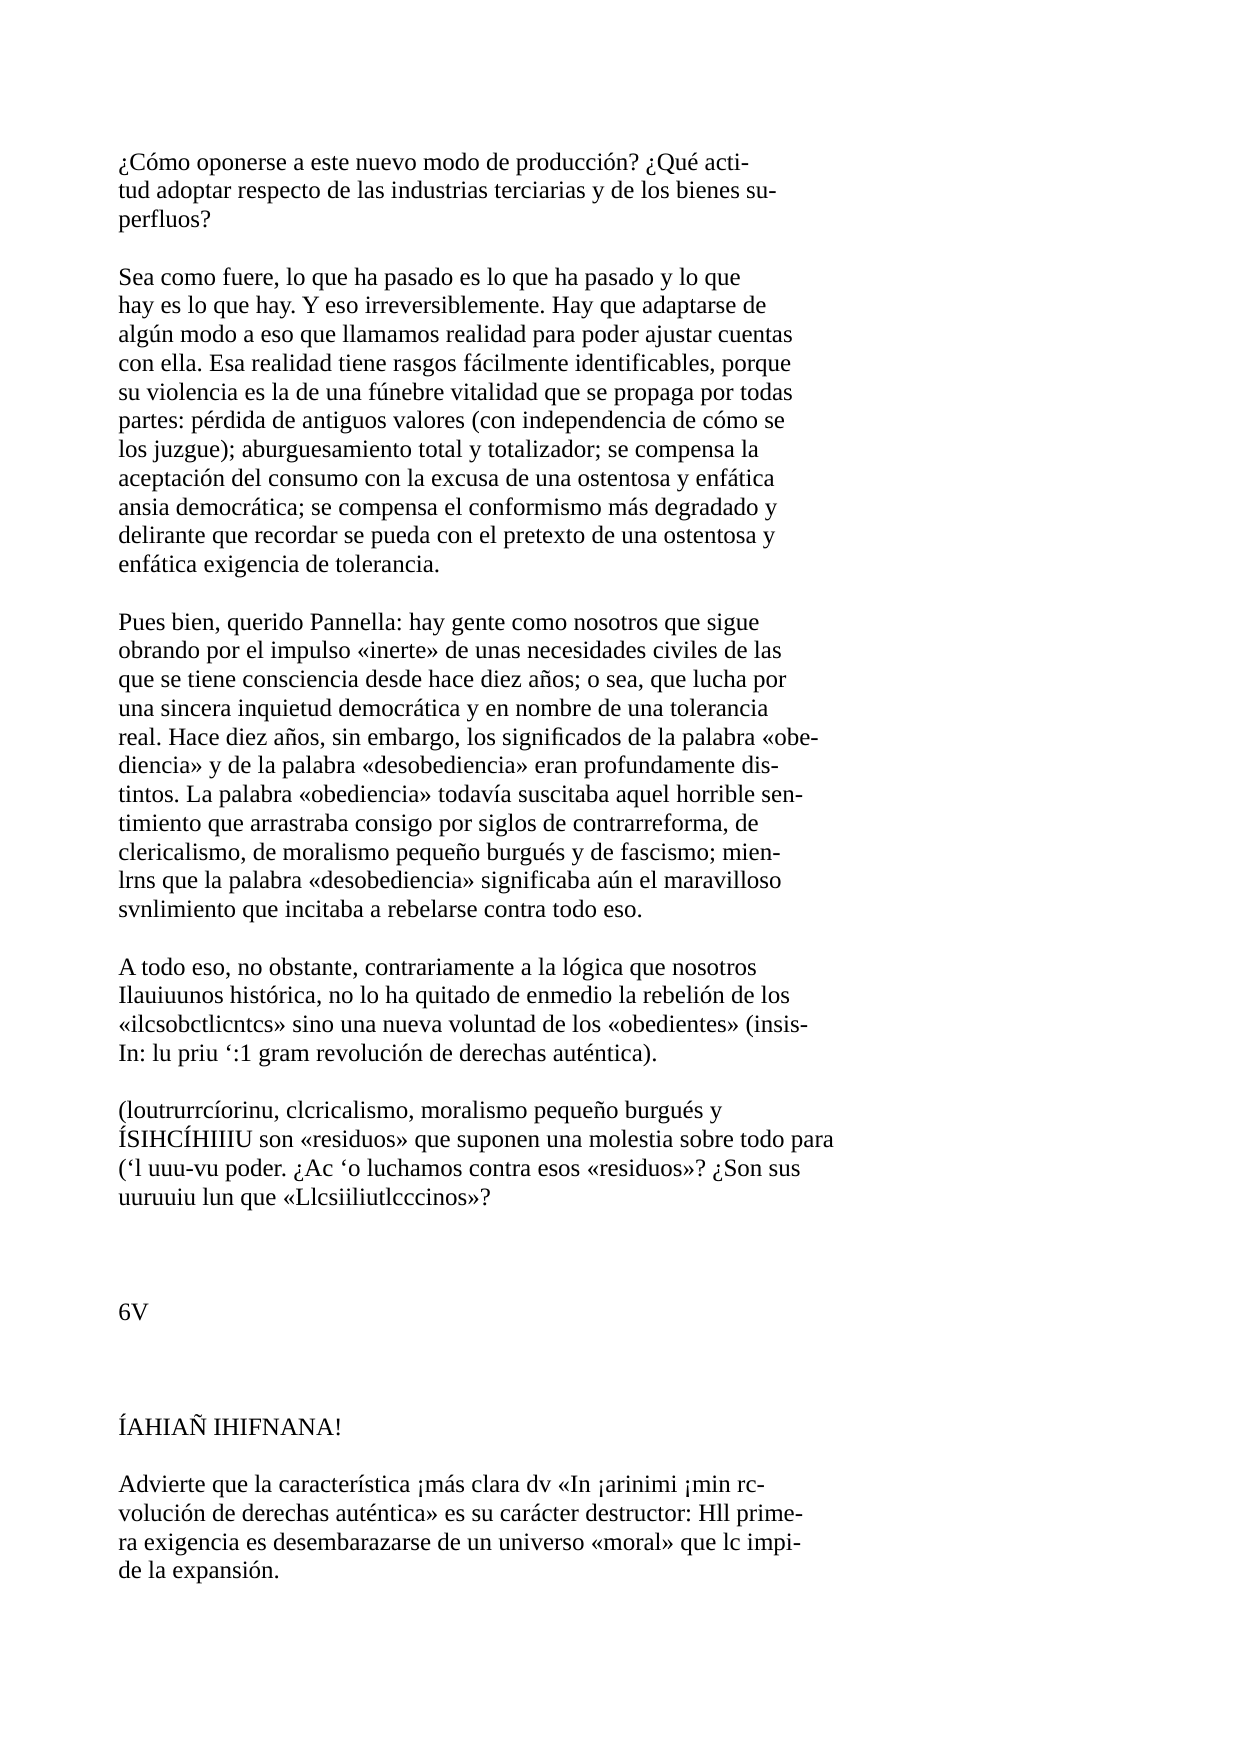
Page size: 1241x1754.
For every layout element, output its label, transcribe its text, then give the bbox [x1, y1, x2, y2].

text ¿Cómo oponerse a este nuevo modo de producción? ¿Qué acti- [118, 147, 1122, 176]
text ra exigencia es desembarazarse de un universo «moral» que lc impi- [118, 1527, 1122, 1556]
text 6V [118, 1297, 1122, 1326]
text aceptación del consumo con la excusa de una ostentosa y enfática [118, 463, 1122, 492]
text perfluos? [118, 204, 1122, 233]
text su violencia es la de una fúnebre vitalidad que se propaga por todas [118, 377, 1122, 406]
text A todo eso, no obstante, contrariamente a la lógica que nosotros [118, 952, 1122, 981]
text ÍSIHCÍHIIIU son «residuos» que suponen una molestia sobre todo para [118, 1124, 1122, 1153]
text timiento que arrastraba consigo por siglos de contrarreforma, de [118, 808, 1122, 837]
text que se tiene consciencia desde hace diez años; o sea, que lucha por [118, 664, 1122, 693]
text obrando por el impulso «inerte» de unas necesidades civiles de las [118, 636, 1122, 664]
text enfática exigencia de tolerancia. [118, 549, 1122, 578]
text clericalismo, de moralismo pequeño burgués y de fascismo; mien- [118, 837, 1122, 866]
text «ilcsobctlicntcs» sino una nueva voluntad de los «obedientes» (insis- [118, 1009, 1122, 1038]
text una sincera inquietud democrática y en nombre de una tolerancia [118, 693, 1122, 722]
text tintos. La palabra «obediencia» todavía suscitaba aquel horrible sen- [118, 779, 1122, 808]
text hay es lo que hay. Y eso irreversiblemente. Hay que adaptarse de [118, 291, 1122, 319]
text delirante que recordar se pueda con el pretexto de una ostentosa y [118, 521, 1122, 549]
text real. Hace diez años, sin embargo, los signiﬁcados de la palabra «obe- [118, 722, 1122, 751]
text uuruuiu lun que «Llcsiiliutlcccinos»? [118, 1182, 1122, 1211]
text los juzgue); aburguesamiento total y totalizador; se compensa la [118, 434, 1122, 463]
text tud adoptar respecto de las industrias terciarias y de los bienes su- [118, 176, 1122, 204]
text Ilauiuunos histórica, no lo ha quitado de enmedio la rebelión de los [118, 981, 1122, 1009]
text svnlimiento que incitaba a rebelarse contra todo eso. [118, 894, 1122, 923]
text de la expansión. [118, 1556, 1122, 1584]
text partes: pérdida de antiguos valores (con independencia de cómo se [118, 406, 1122, 434]
text con ella. Esa realidad tiene rasgos fácilmente identificables, porque [118, 348, 1122, 377]
text ÍAHIAÑ IHIFNANA! [118, 1412, 1122, 1441]
text Advierte que la característica ¡más clara dv «In ¡arinimi ¡min rc- [118, 1469, 1122, 1498]
text (loutrurrcíorinu, clcricalismo, moralismo pequeño burgués y [118, 1096, 1122, 1124]
text Pues bien, querido Pannella: hay gente como nosotros que sigue [118, 607, 1122, 636]
text lrns que la palabra «desobediencia» significaba aún el maravilloso [118, 866, 1122, 894]
text (‘l uuu-vu poder. ¿Ac ‘o luchamos contra esos «residuos»? ¿Son sus [118, 1153, 1122, 1182]
text In: lu priu ‘:1 gram revolución de derechas auténtica). [118, 1038, 1122, 1067]
text diencia» y de la palabra «desobediencia» eran profundamente dis- [118, 751, 1122, 779]
text ansia democrática; se compensa el conformismo más degradado y [118, 492, 1122, 521]
text Sea como fuere, lo que ha pasado es lo que ha pasado y lo que [118, 262, 1122, 291]
text volución de derechas auténtica» es su carácter destructor: Hll prime- [118, 1498, 1122, 1527]
text algún modo a eso que llamamos realidad para poder ajustar cuentas [118, 319, 1122, 348]
